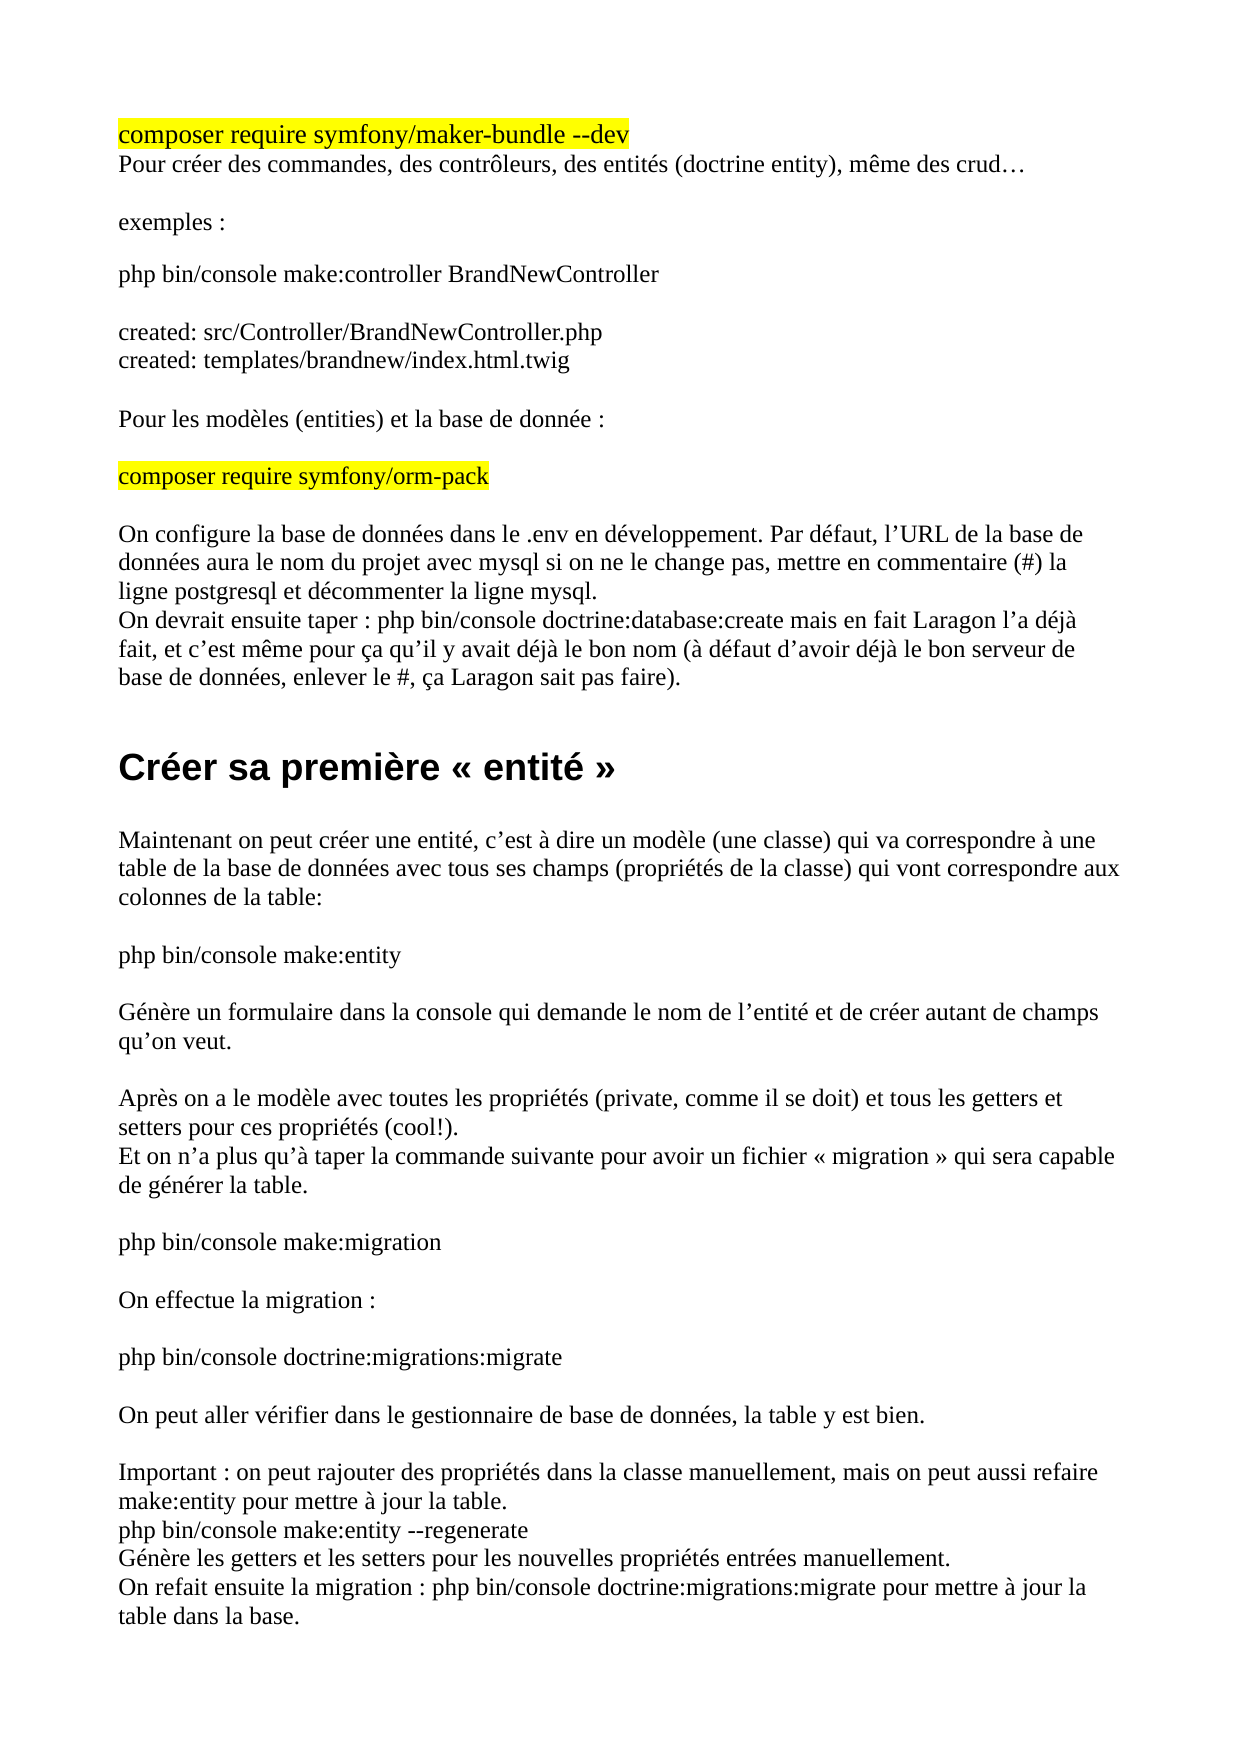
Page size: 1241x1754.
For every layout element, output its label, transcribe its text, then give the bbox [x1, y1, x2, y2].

text Pour créer des commandes, des contrôleurs, des entités (doctrine entity), même des crud… [118, 149, 1122, 178]
text Important : on peut rajouter des propriétés dans la classe manuellement, mais on peut aussi refaire make:entity pour mettre à jour la table. [118, 1457, 1122, 1515]
text created: src/Controller/BrandNewController.php [118, 317, 1122, 345]
text Génère un formulaire dans la console qui demande le nom de l’entité et de créer autant de champs qu’on veut. [118, 997, 1122, 1055]
text created: templates/brandnew/index.html.twig [118, 345, 1122, 374]
text composer require symfony/maker-bundle --dev [118, 118, 1122, 149]
text Pour les modèles (entities) et la base de donnée : [118, 404, 1122, 432]
text php bin/console make:controller BrandNewController [118, 259, 1122, 288]
text Maintenant on peut créer une entité, c’est à dire un modèle (une classe) qui va correspondre à une table de la base de données avec tous ses champs (propriétés de la classe) qui vont correspondre aux colonnes de la table: [118, 825, 1122, 911]
text exemples : [118, 207, 1122, 236]
text On configure la base de données dans le .env en développement. Par défaut, l’URL de la base de données aura le nom du projet avec mysql si on ne le change pas, mettre en commentaire (#) la ligne postgresql et décommenter la ligne mysql. [118, 519, 1122, 605]
text Et on n’a plus qu’à taper la commande suivante pour avoir un fichier « migration » qui sera capable de générer la table. [118, 1141, 1122, 1198]
text php bin/console make:entity [118, 940, 1122, 968]
text On effectue la migration : [118, 1285, 1122, 1313]
text php bin/console make:entity --regenerate [118, 1515, 1122, 1543]
text On refait ensuite la migration : php bin/console doctrine:migrations:migrate pour mettre à jour la table dans la base. [118, 1572, 1122, 1630]
text php bin/console doctrine:migrations:migrate [118, 1342, 1122, 1371]
text On devrait ensuite taper : php bin/console doctrine:database:create mais en fait Laragon l’a déjà fait, et c’est même pour ça qu’il y avait déjà le bon nom (à défaut d’avoir déjà le bon serveur de base de données, enlever le #, ça Laragon sait pas faire). [118, 605, 1122, 691]
text php bin/console make:migration [118, 1227, 1122, 1256]
text On peut aller vérifier dans le gestionnaire de base de données, la table y est bien. [118, 1400, 1122, 1428]
subtitle Créer sa première « entité » [118, 745, 1122, 788]
text composer require symfony/orm-pack [118, 461, 1122, 490]
text Génère les getters et les setters pour les nouvelles propriétés entrées manuellement. [118, 1543, 1122, 1572]
text Après on a le modèle avec toutes les propriétés (private, comme il se doit) et tous les getters et setters pour ces propriétés (cool!). [118, 1083, 1122, 1141]
